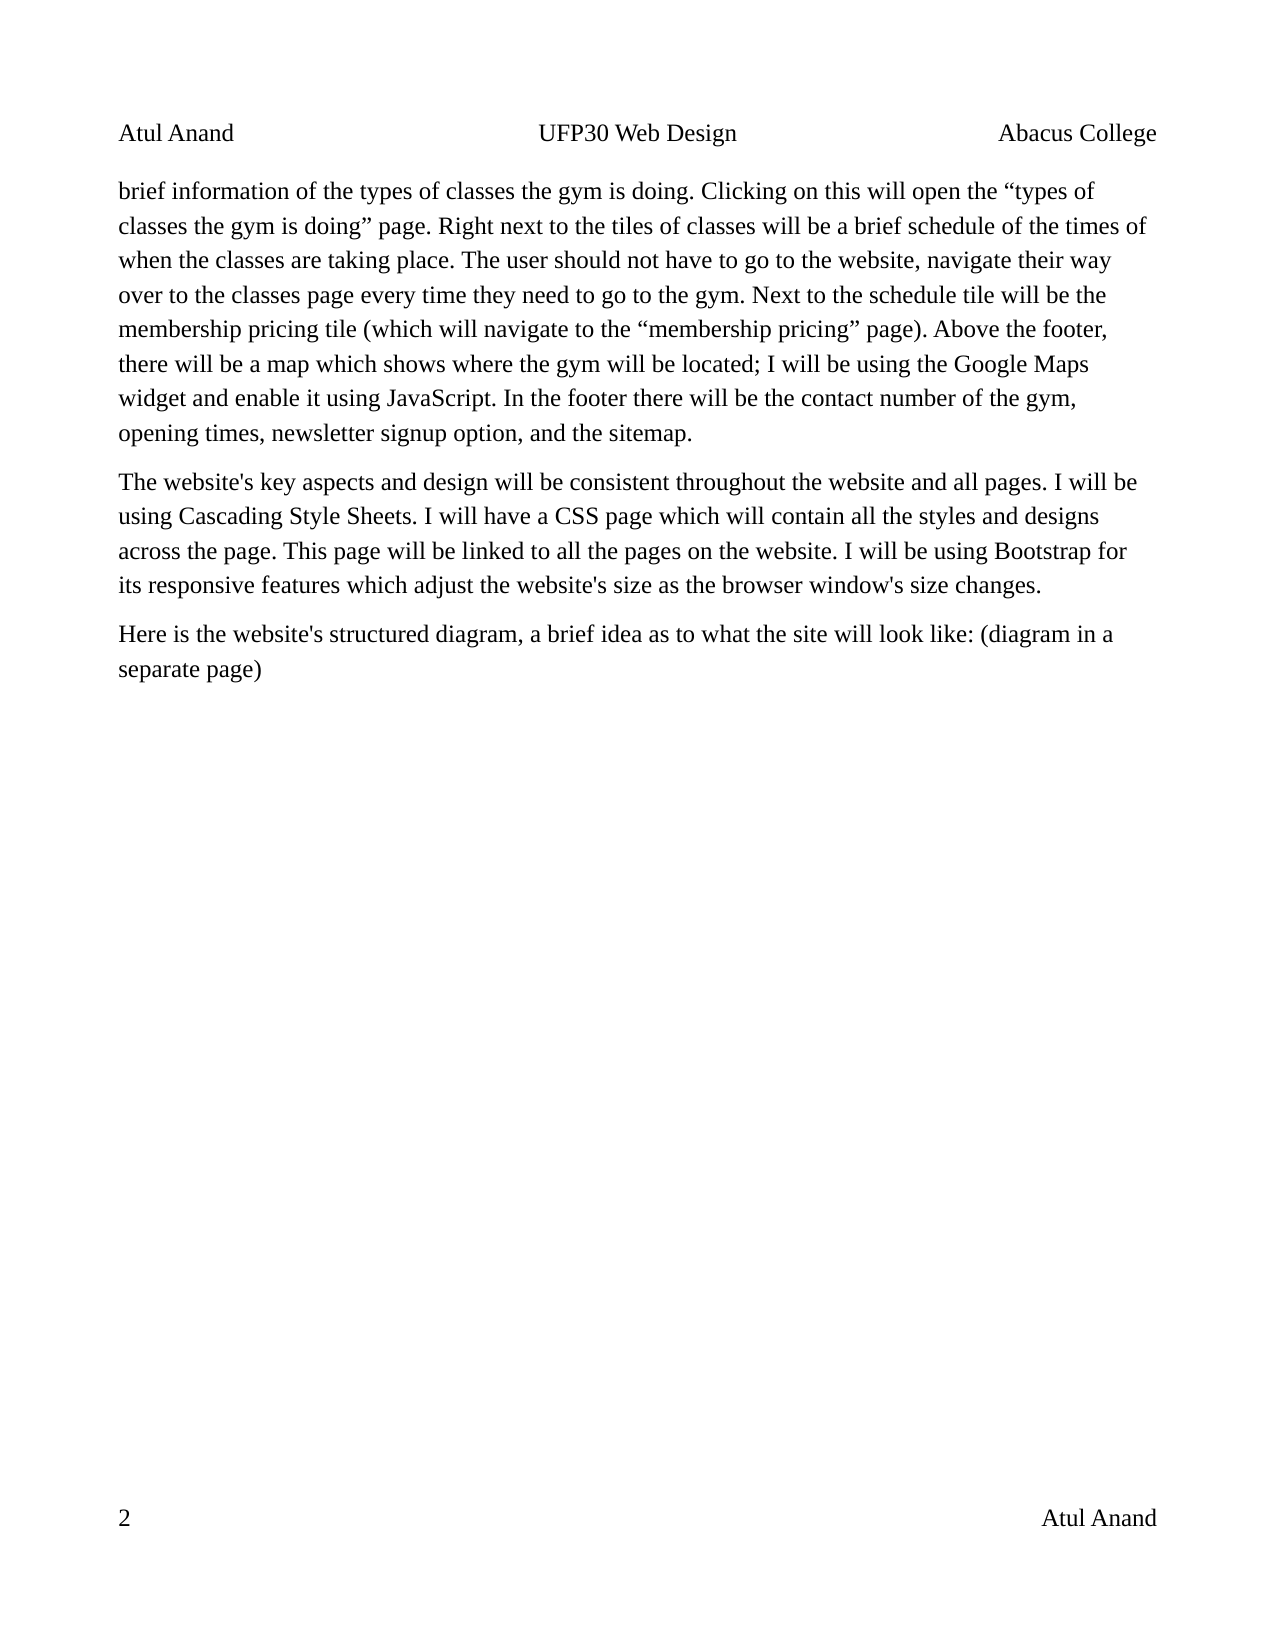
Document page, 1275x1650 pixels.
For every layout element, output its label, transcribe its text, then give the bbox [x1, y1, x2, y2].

text Here is the website's structured diagram, a brief idea as to what the site will look like: (diagram in a separate page) [118, 619, 1157, 682]
text The website's key aspects and design will be consistent throughout the website and all pages. I will be using Cascading Style Sheets. I will have a CSS page which will contain all the styles and designs across the page. This page will be linked to all the pages on the website. I will be using Bootstrap for its responsive features which adjust the website's size as the browser window's size changes. [118, 467, 1157, 599]
text brief information of the types of classes the gym is doing. Clicking on this will open the “types of classes the gym is doing” page. Right next to the tiles of classes will be a brief schedule of the times of when the classes are taking place. The user should not have to go to the website, navigate their way over to the classes page every time they need to go to the gym. Next to the schedule tile will be the membership pricing tile (which will navigate to the “membership pricing” page). Above the footer, there will be a map which shows where the gym will be located; I will be using the Google Maps widget and enable it using JavaScript. In the footer there will be the contact number of the gym, opening times, newsletter signup option, and the sitemap. [118, 176, 1157, 446]
